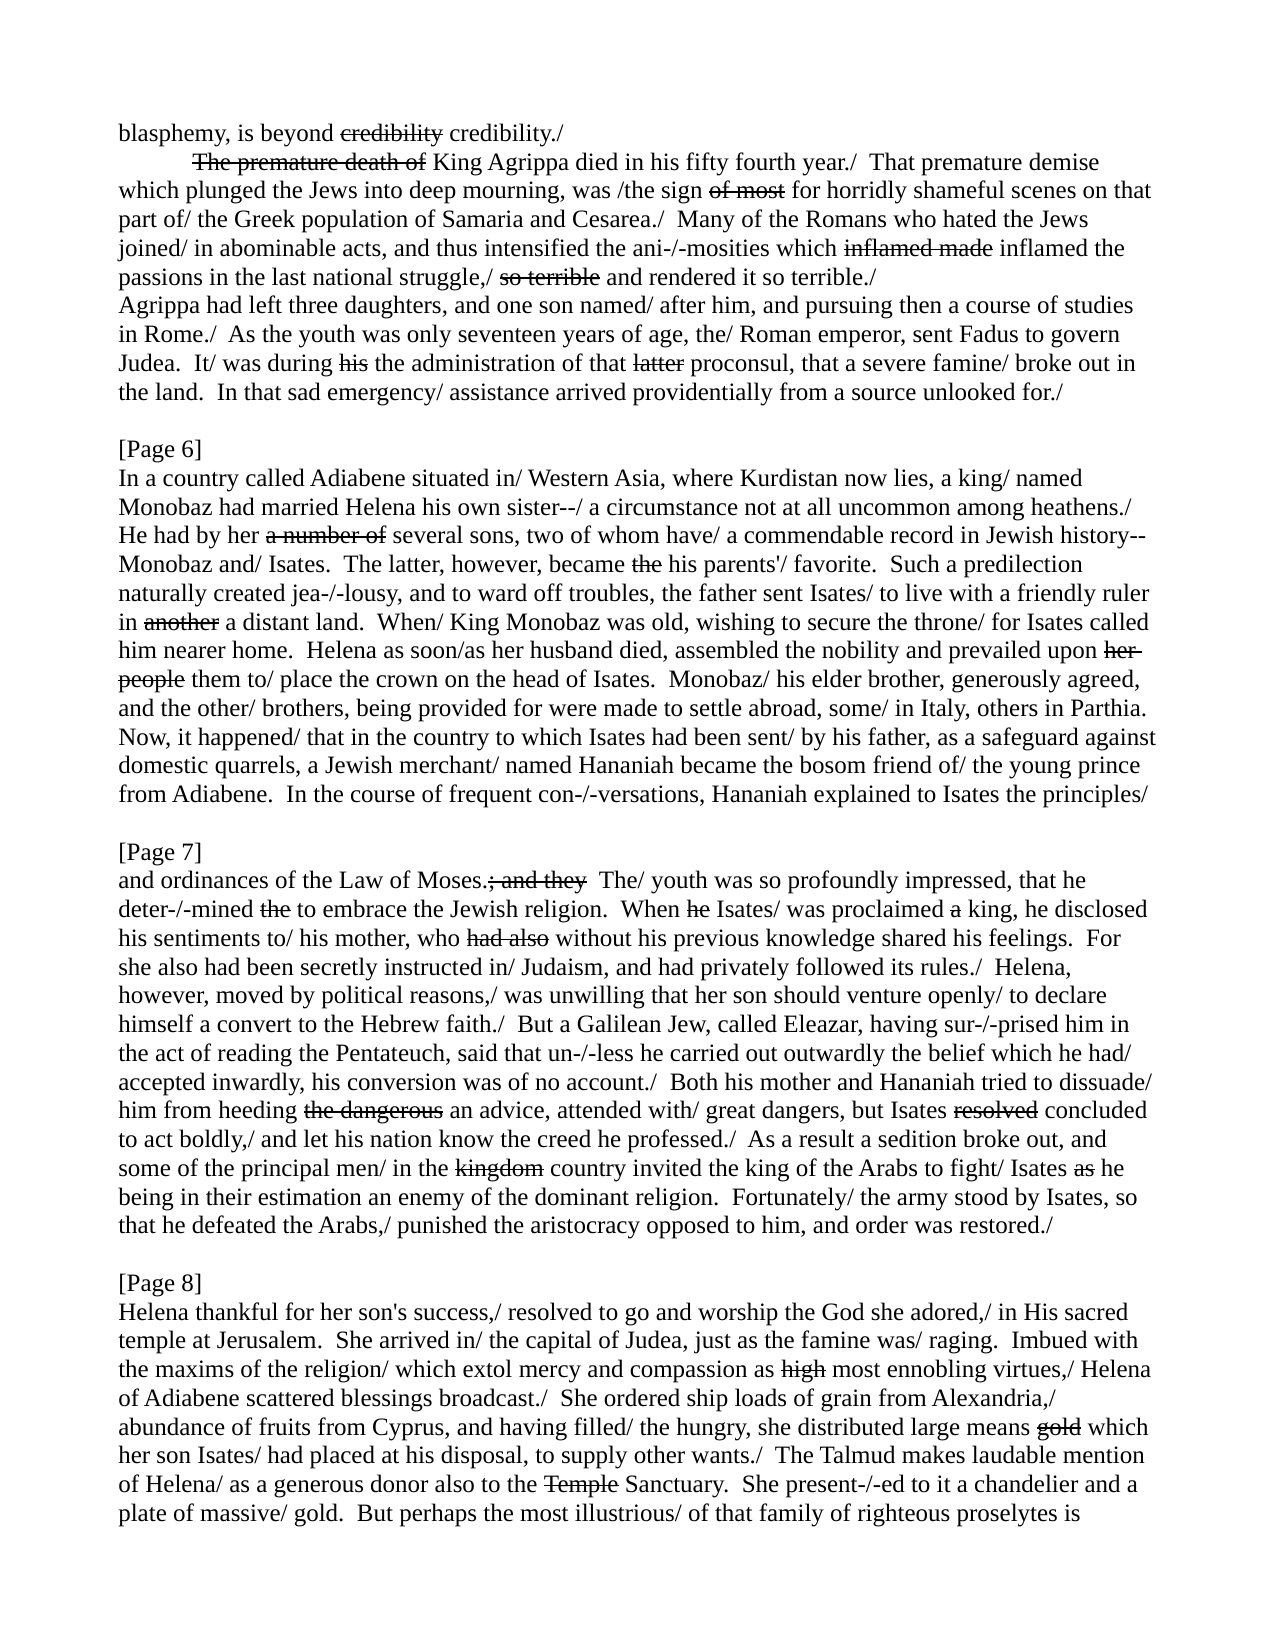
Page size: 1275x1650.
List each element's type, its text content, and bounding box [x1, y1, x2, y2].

text In a country called Adiabene situated in/ Western Asia, where Kurdistan now lies, a king/ named Monobaz had married Helena his own sister--/ a circumstance not at all uncommon among heathens./ He had by her a number of several sons, two of whom have/ a commendable record in Jewish history--Monobaz and/ Isates. The latter, however, became the his parents'/ favorite. Such a predilection naturally created jea-/-lousy, and to ward off troubles, the father sent Isates/ to live with a friendly ruler in another a distant land. When/ King Monobaz was old, wishing to secure the throne/ for Isates called him nearer home. Helena as soon/as her husband died, assembled the nobility and prevailed upon her people them to/ place the crown on the head of Isates. Monobaz/ his elder brother, generously agreed, and the other/ brothers, being provided for were made to settle abroad, some/ in Italy, others in Parthia. Now, it happened/ that in the country to which Isates had been sent/ by his father, as a safeguard against domestic quarrels, a Jewish merchant/ named Hananiah became the bosom friend of/ the young prince from Adiabene. In the course of frequent con-/-versations, Hananiah explained to Isates the principles/ [118, 463, 1157, 808]
text and ordinances of the Law of Moses.; and they The/ youth was so profoundly impressed, that he deter-/-mined the to embrace the Jewish religion. When he Isates/ was proclaimed a king, he disclosed his sentiments to/ his mother, who had also without his previous knowledge shared his feelings. For she also had been secretly instructed in/ Judaism, and had privately followed its rules./ Helena, however, moved by political reasons,/ was unwilling that her son should venture openly/ to declare himself a convert to the Hebrew faith./ But a Galilean Jew, called Eleazar, having sur-/-prised him in the act of reading the Pentateuch, said that un-/-less he carried out outwardly the belief which he had/ accepted inwardly, his conversion was of no account./ Both his mother and Hananiah tried to dissuade/ him from heeding the dangerous an advice, attended with/ great dangers, but Isates resolved concluded to act boldly,/ and let his nation know the creed he professed./ As a result a sedition broke out, and some of the principal men/ in the kingdom country invited the king of the Arabs to fight/ Isates as he being in their estimation an enemy of the dominant religion. Fortunately/ the army stood by Isates, so that he defeated the Arabs,/ punished the aristocracy opposed to him, and order was restored./ [118, 866, 1157, 1239]
text blasphemy, is beyond credibility credibility./ [118, 118, 1157, 147]
text Helena thankful for her son's success,/ resolved to go and worship the God she adored,/ in His sacred temple at Jerusalem. She arrived in/ the capital of Judea, just as the famine was/ raging. Imbued with the maxims of the religion/ which extol mercy and compassion as high most ennobling virtues,/ Helena of Adiabene scattered blessings broadcast./ She ordered ship loads of grain from Alexandria,/ abundance of fruits from Cyprus, and having filled/ the hungry, she distributed large means gold which her son Isates/ had placed at his disposal, to supply other wants./ The Talmud makes laudable mention of Helena/ as a generous donor also to the Temple Sanctuary. She present-/-ed to it a chandelier and a plate of massive/ gold. But perhaps the most illustrious/ of that family of righteous proselytes is [118, 1297, 1157, 1527]
text Agrippa had left three daughters, and one son named/ after him, and pursuing then a course of studies in Rome./ As the youth was only seventeen years of age, the/ Roman emperor, sent Fadus to govern Judea. It/ was during his the administration of that latter proconsul, that a severe famine/ broke out in the land. In that sad emergency/ assistance arrived providentially from a source unlooked for./ [118, 291, 1157, 406]
text [Page 7] [118, 837, 1157, 866]
text The premature death of King Agrippa died in his fifty fourth year./ That premature demise which plunged the Jews into deep mourning, was /the sign of most for horridly shameful scenes on that part of/ the Greek population of Samaria and Cesarea./ Many of the Romans who hated the Jews joined/ in abominable acts, and thus intensified the ani-/-mosities which inflamed made inflamed the passions in the last national struggle,/ so terrible and rendered it so terrible./ [118, 147, 1157, 291]
text [Page 6] [118, 434, 1157, 463]
text [Page 8] [118, 1268, 1157, 1297]
